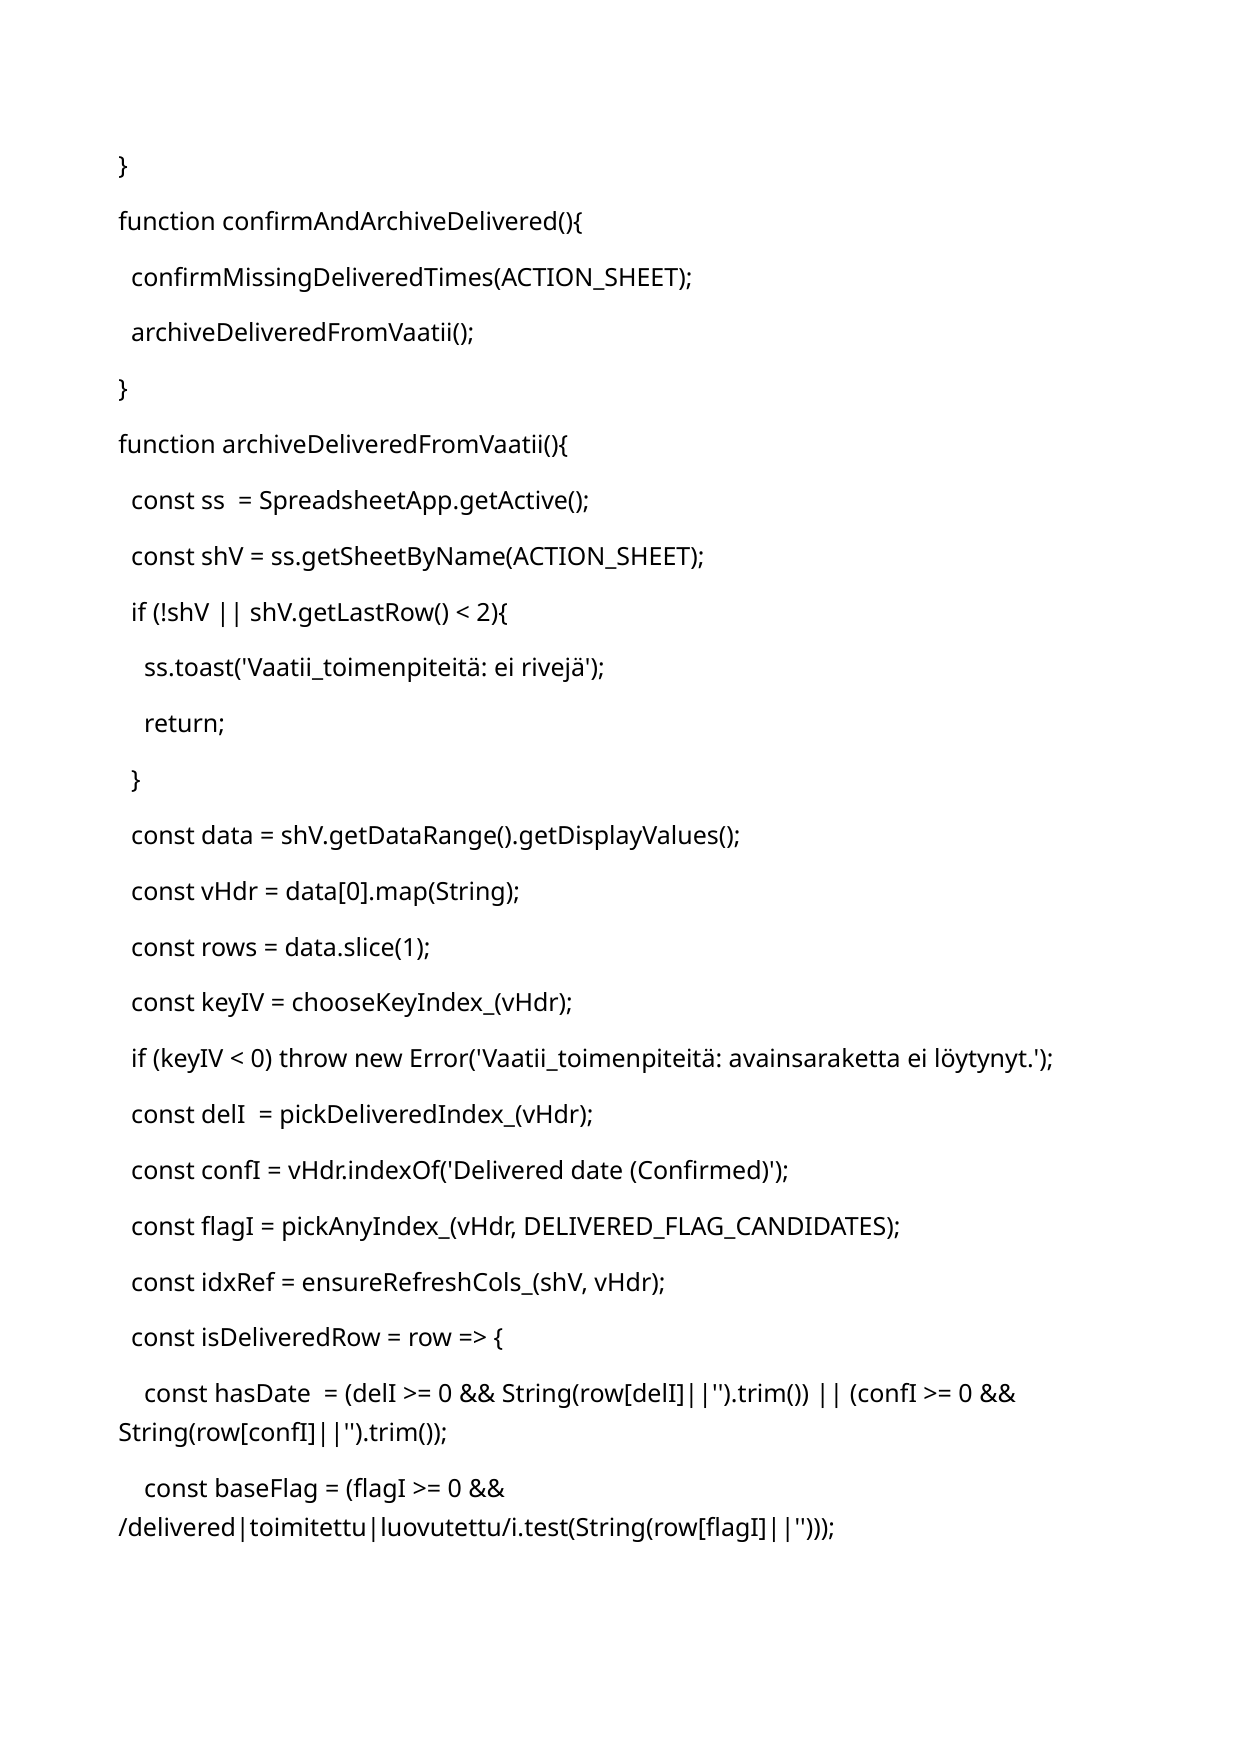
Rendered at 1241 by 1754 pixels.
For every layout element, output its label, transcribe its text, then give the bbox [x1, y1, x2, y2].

text function archiveDeliveredFromVaatii(){ [118, 427, 1122, 461]
text const confI = vHdr.indexOf('Delivered date (Confirmed)'); [118, 1153, 1122, 1187]
text const delI = pickDeliveredIndex_(vHdr); [118, 1097, 1122, 1131]
text const idxRef = ensureRefreshCols_(shV, vHdr); [118, 1264, 1122, 1298]
text function confirmAndArchiveDelivered(){ [118, 203, 1122, 237]
text const keyIV = chooseKeyIndex_(vHdr); [118, 985, 1122, 1019]
text const shV = ss.getSheetByName(ACTION_SHEET); [118, 538, 1122, 572]
text const baseFlag = (flagI >= 0 && /delivered|toimitettu|luovutettu/i.test(String(row[flagI]||''))); [118, 1471, 1122, 1544]
text } [118, 762, 1122, 796]
text const hasDate = (delI >= 0 && String(row[delI]||'').trim()) || (confI >= 0 && String(row[confI]||'').trim()); [118, 1376, 1122, 1449]
text } [118, 371, 1122, 405]
text confirmMissingDeliveredTimes(ACTION_SHEET); [118, 259, 1122, 293]
text if (keyIV < 0) throw new Error('Vaatii_toimenpiteitä: avainsaraketta ei löytynyt.'); [118, 1041, 1122, 1075]
text const flagI = pickAnyIndex_(vHdr, DELIVERED_FLAG_CANDIDATES); [118, 1208, 1122, 1242]
text ss.toast('Vaatii_toimenpiteitä: ei rivejä'); [118, 650, 1122, 684]
text return; [118, 706, 1122, 740]
text const ss = SpreadsheetApp.getActive(); [118, 483, 1122, 517]
text if (!shV || shV.getLastRow() < 2){ [118, 594, 1122, 628]
text const data = shV.getDataRange().getDisplayValues(); [118, 818, 1122, 852]
text } [118, 148, 1122, 182]
text archiveDeliveredFromVaatii(); [118, 315, 1122, 349]
text const vHdr = data[0].map(String); [118, 873, 1122, 907]
text const isDeliveredRow = row => { [118, 1320, 1122, 1354]
text const rows = data.slice(1); [118, 929, 1122, 963]
